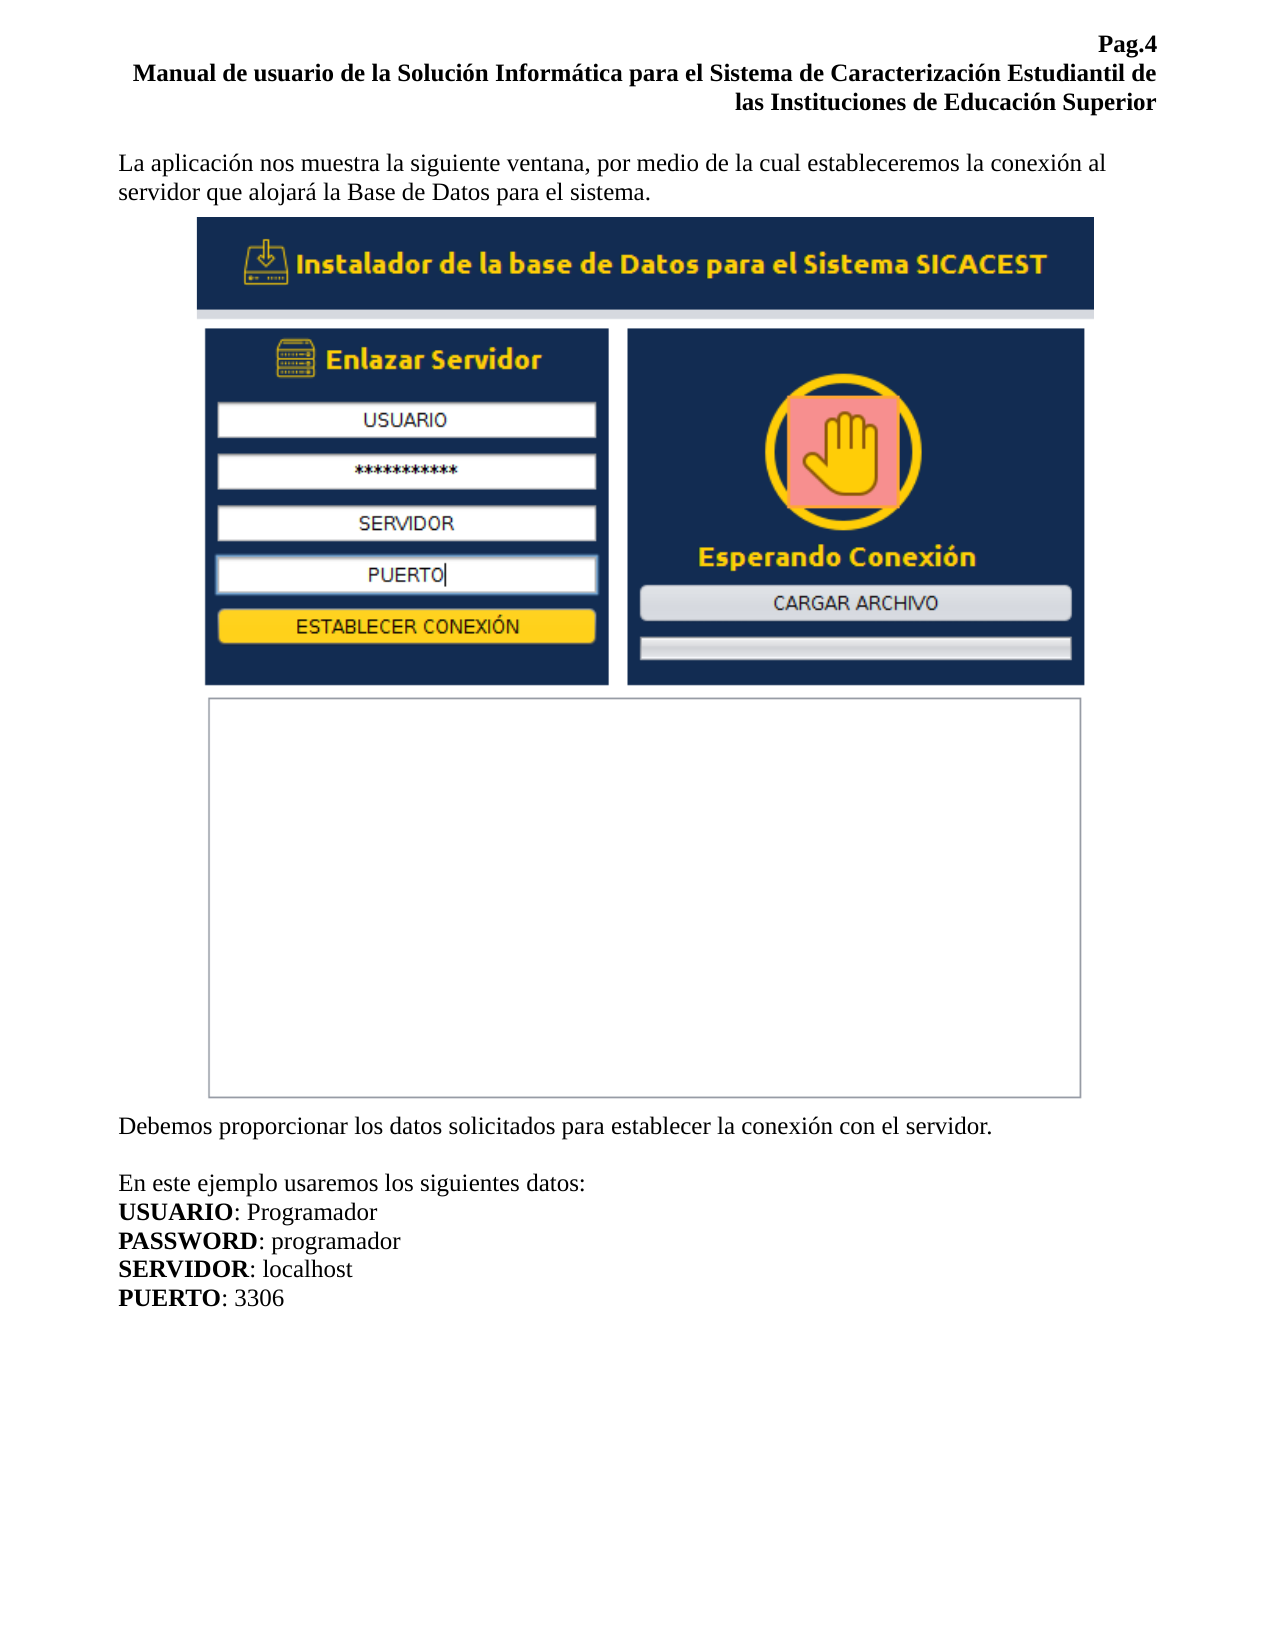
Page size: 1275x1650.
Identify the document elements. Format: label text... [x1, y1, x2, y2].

text PASSWORD: programador [118, 1226, 1157, 1254]
text En este ejemplo usaremos los siguientes datos: [118, 1168, 1157, 1197]
text USUARIO: Programador [118, 1197, 1157, 1226]
text Debemos proporcionar los datos solicitados para establecer la conexión con el servidor. [118, 756, 1157, 1139]
text PUERTO: 3306 [118, 1283, 1157, 1312]
text SERVIDOR: localhost [118, 1254, 1157, 1283]
picture [196, 217, 1094, 1111]
text La aplicación nos muestra la siguiente ventana, por medio de la cual estableceremos la conexión al servidor que alojará la Base de Datos para el sistema. [118, 148, 1157, 206]
